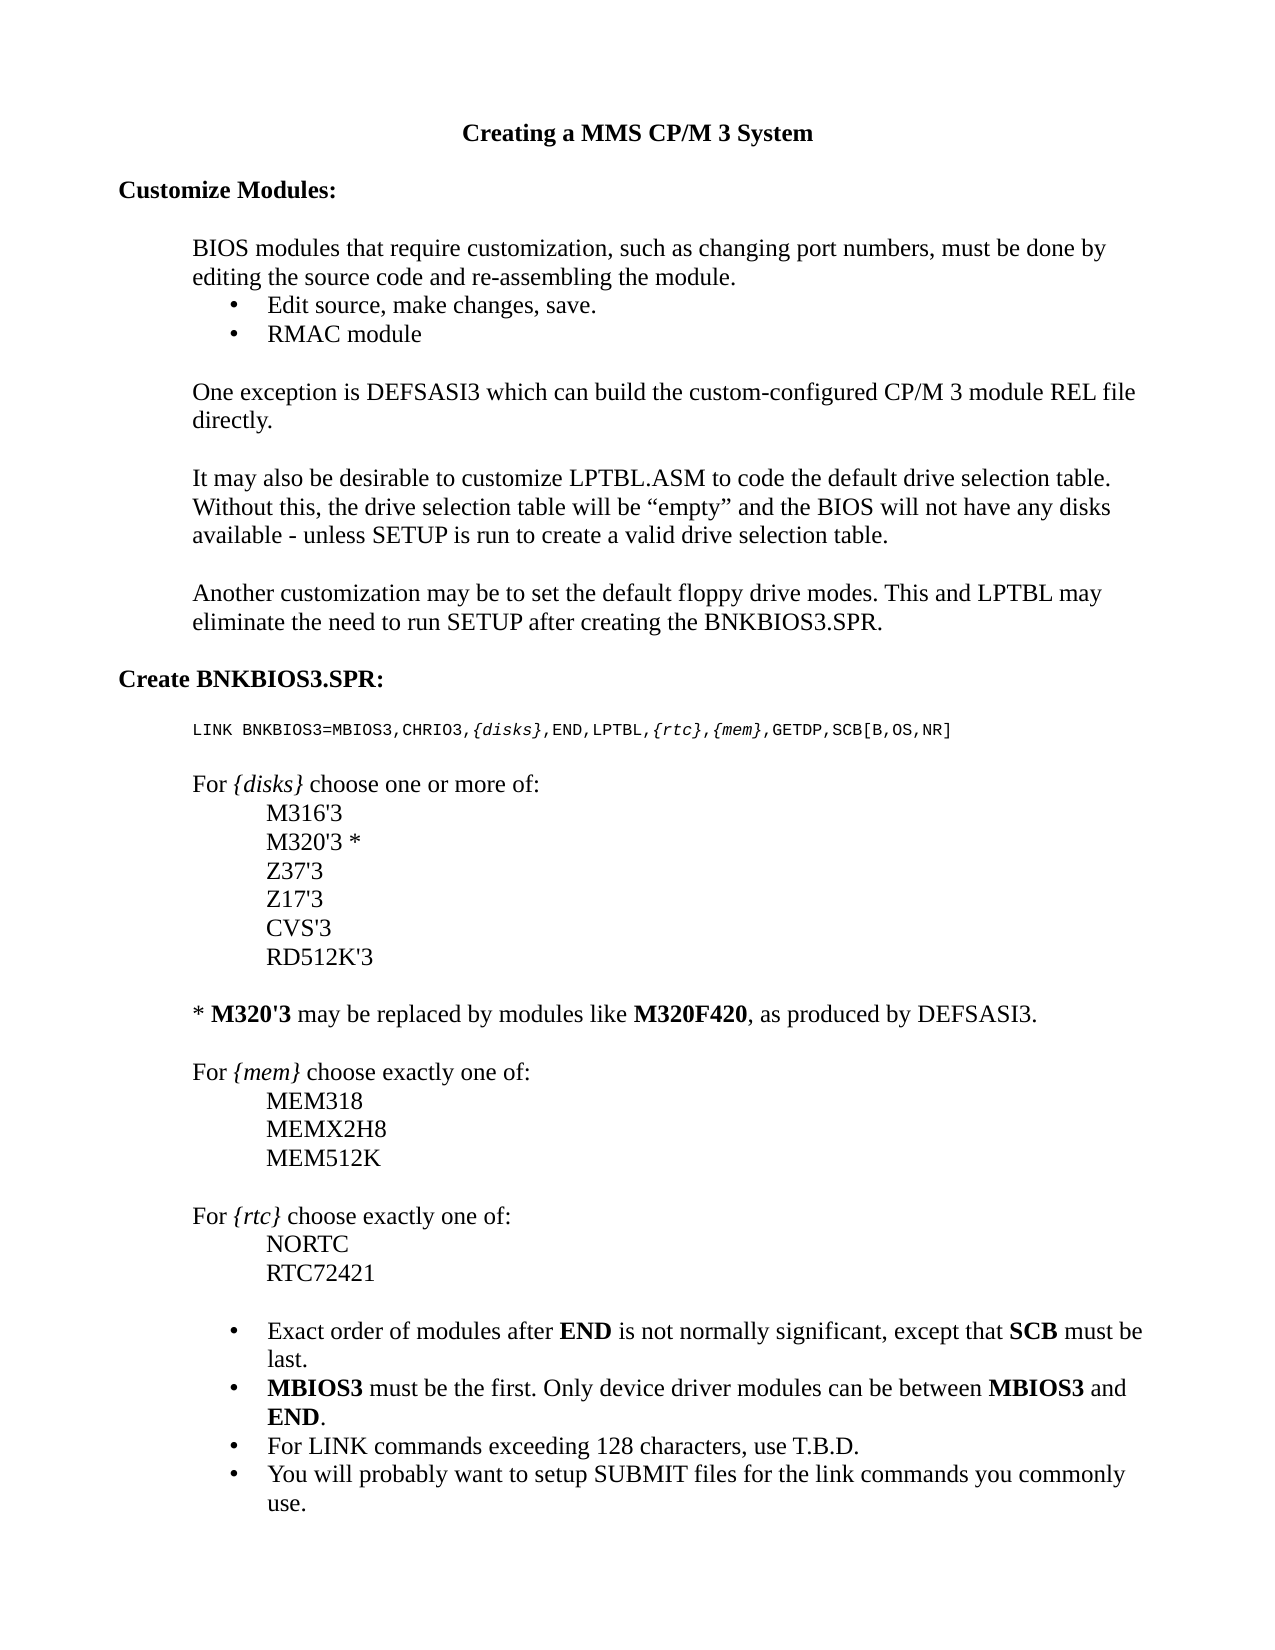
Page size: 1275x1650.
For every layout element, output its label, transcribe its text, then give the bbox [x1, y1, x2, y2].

text Create BNKBIOS3.SPR: [118, 664, 1157, 693]
text RTC72421 [266, 1258, 1157, 1287]
text MEM318 [266, 1086, 1157, 1114]
text For {rtc} choose exactly one of: [192, 1201, 1157, 1229]
text M320'3 * [266, 827, 1157, 856]
text Customize Modules: [118, 176, 1157, 204]
list For LINK commands exceeding 128 characters, use T.B.D. [229, 1431, 1157, 1459]
text MEMX2H8 [266, 1114, 1157, 1143]
list RMAC module [229, 319, 1157, 348]
text CVS'3 [266, 913, 1157, 942]
list Edit source, make changes, save. [229, 291, 1157, 319]
text It may also be desirable to customize LPTBL.ASM to code the default drive selection table. Without this, the drive selection table will be “empty” and the BIOS will not have any disks available - unless SETUP is run to create a valid drive selection table. [192, 463, 1157, 549]
text For {disks} choose one or more of: [192, 769, 1157, 798]
text For {mem} choose exactly one of: [192, 1057, 1157, 1086]
text NORTC [266, 1229, 1157, 1258]
list You will probably want to setup SUBMIT files for the link commands you commonly use. [229, 1459, 1157, 1517]
list MBIOS3 must be the first. Only device driver modules can be between MBIOS3 and END. [229, 1373, 1157, 1431]
text RD512K'3 [266, 942, 1157, 971]
text MEM512K [266, 1143, 1157, 1172]
text Z37'3 [266, 856, 1157, 884]
text Another customization may be to set the default floppy drive modes. This and LPTBL may eliminate the need to run SETUP after creating the BNKBIOS3.SPR. [192, 578, 1157, 636]
text LINK BNKBIOS3=MBIOS3,CHRIO3,{disks},END,LPTBL,{rtc},{mem},GETDP,SCB[B,OS,NR] [192, 722, 1157, 741]
text Z17'3 [266, 884, 1157, 913]
text * M320'3 may be replaced by modules like M320F420, as produced by DEFSASI3. [192, 999, 1157, 1028]
text One exception is DEFSASI3 which can build the custom-configured CP/M 3 module REL file directly. [192, 377, 1157, 434]
text BIOS modules that require customization, such as changing port numbers, must be done by editing the source code and re-assembling the module. [192, 233, 1157, 291]
list Exact order of modules after END is not normally significant, except that SCB must be last. [229, 1316, 1157, 1373]
text M316'3 [266, 798, 1157, 827]
text Creating a MMS CP/M 3 System [118, 118, 1157, 147]
